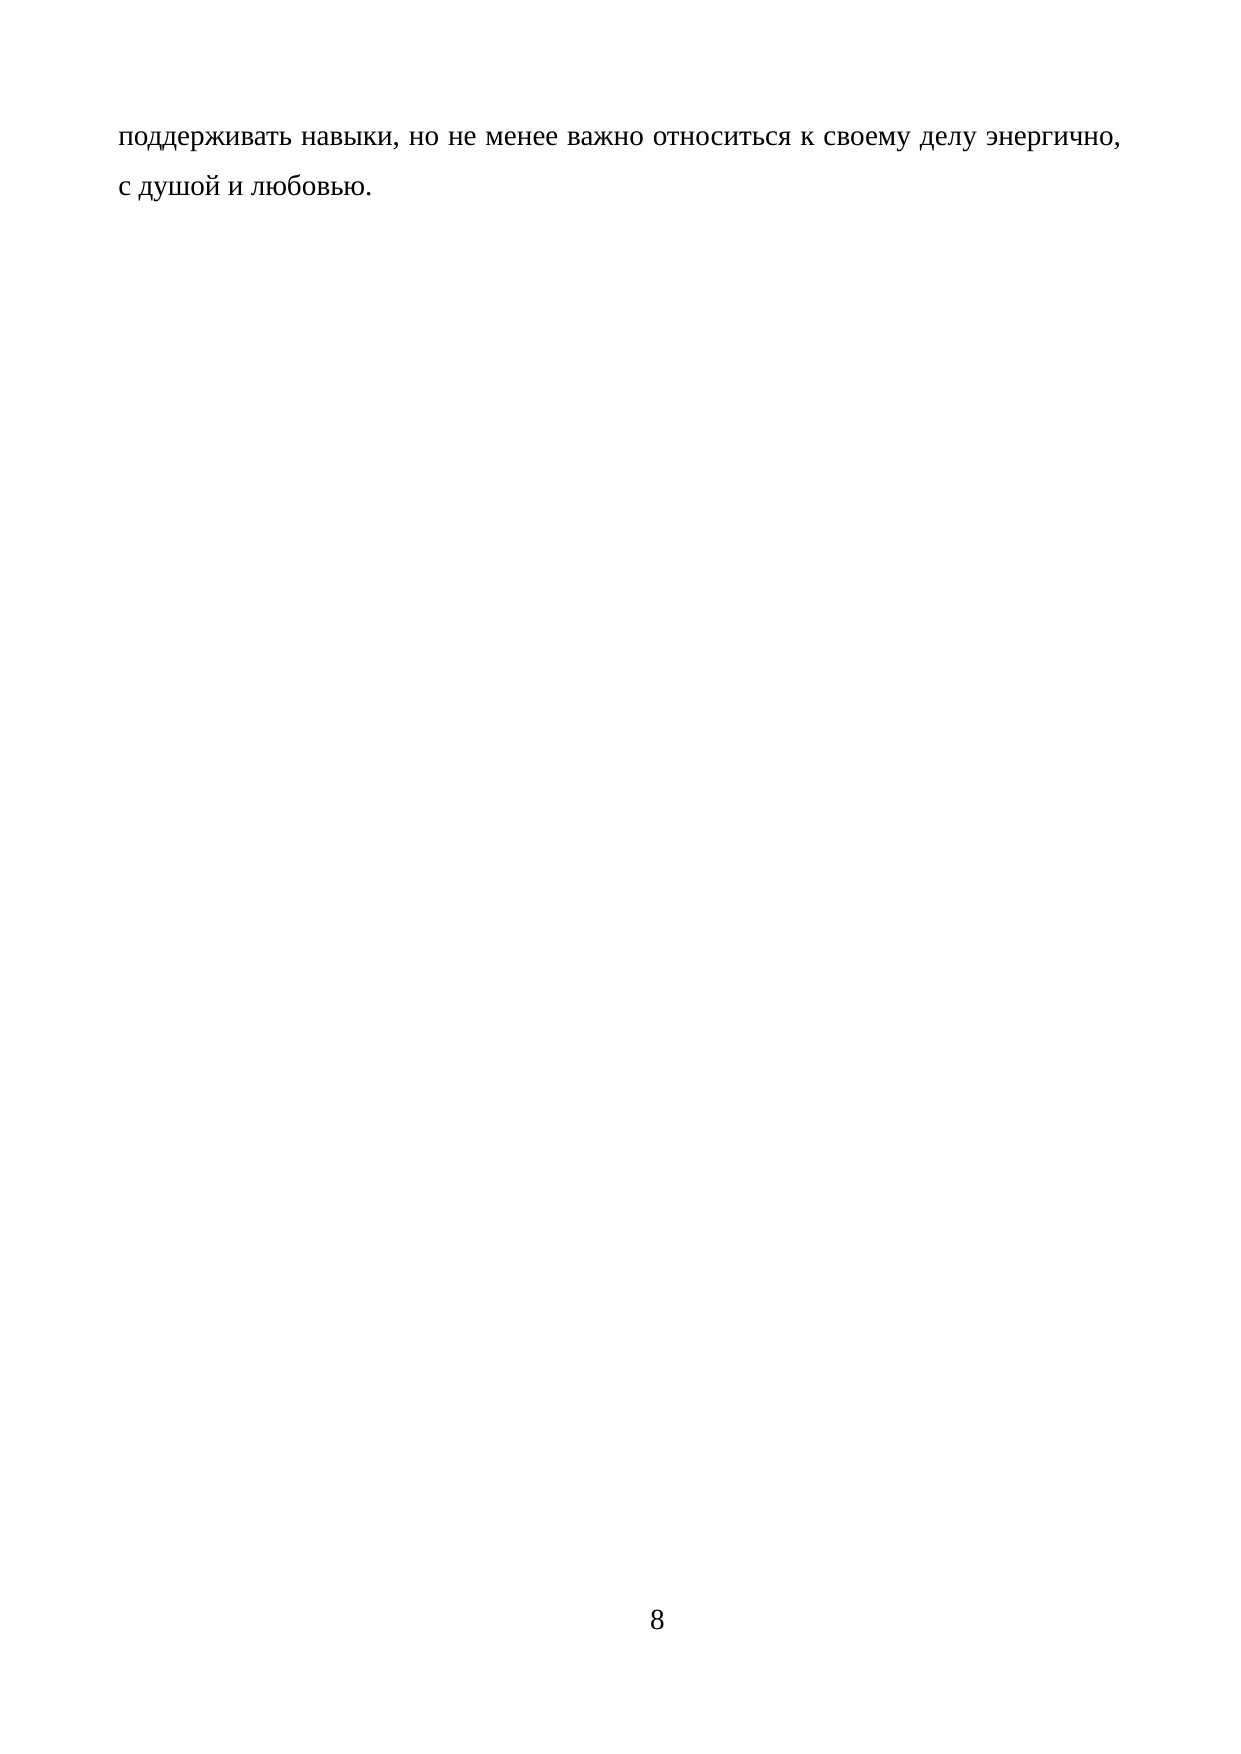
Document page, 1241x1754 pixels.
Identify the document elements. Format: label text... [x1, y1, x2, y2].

text поддерживать навыки, но не менее важно относиться к своему делу энергично, с душой и любовью. [118, 118, 1122, 202]
